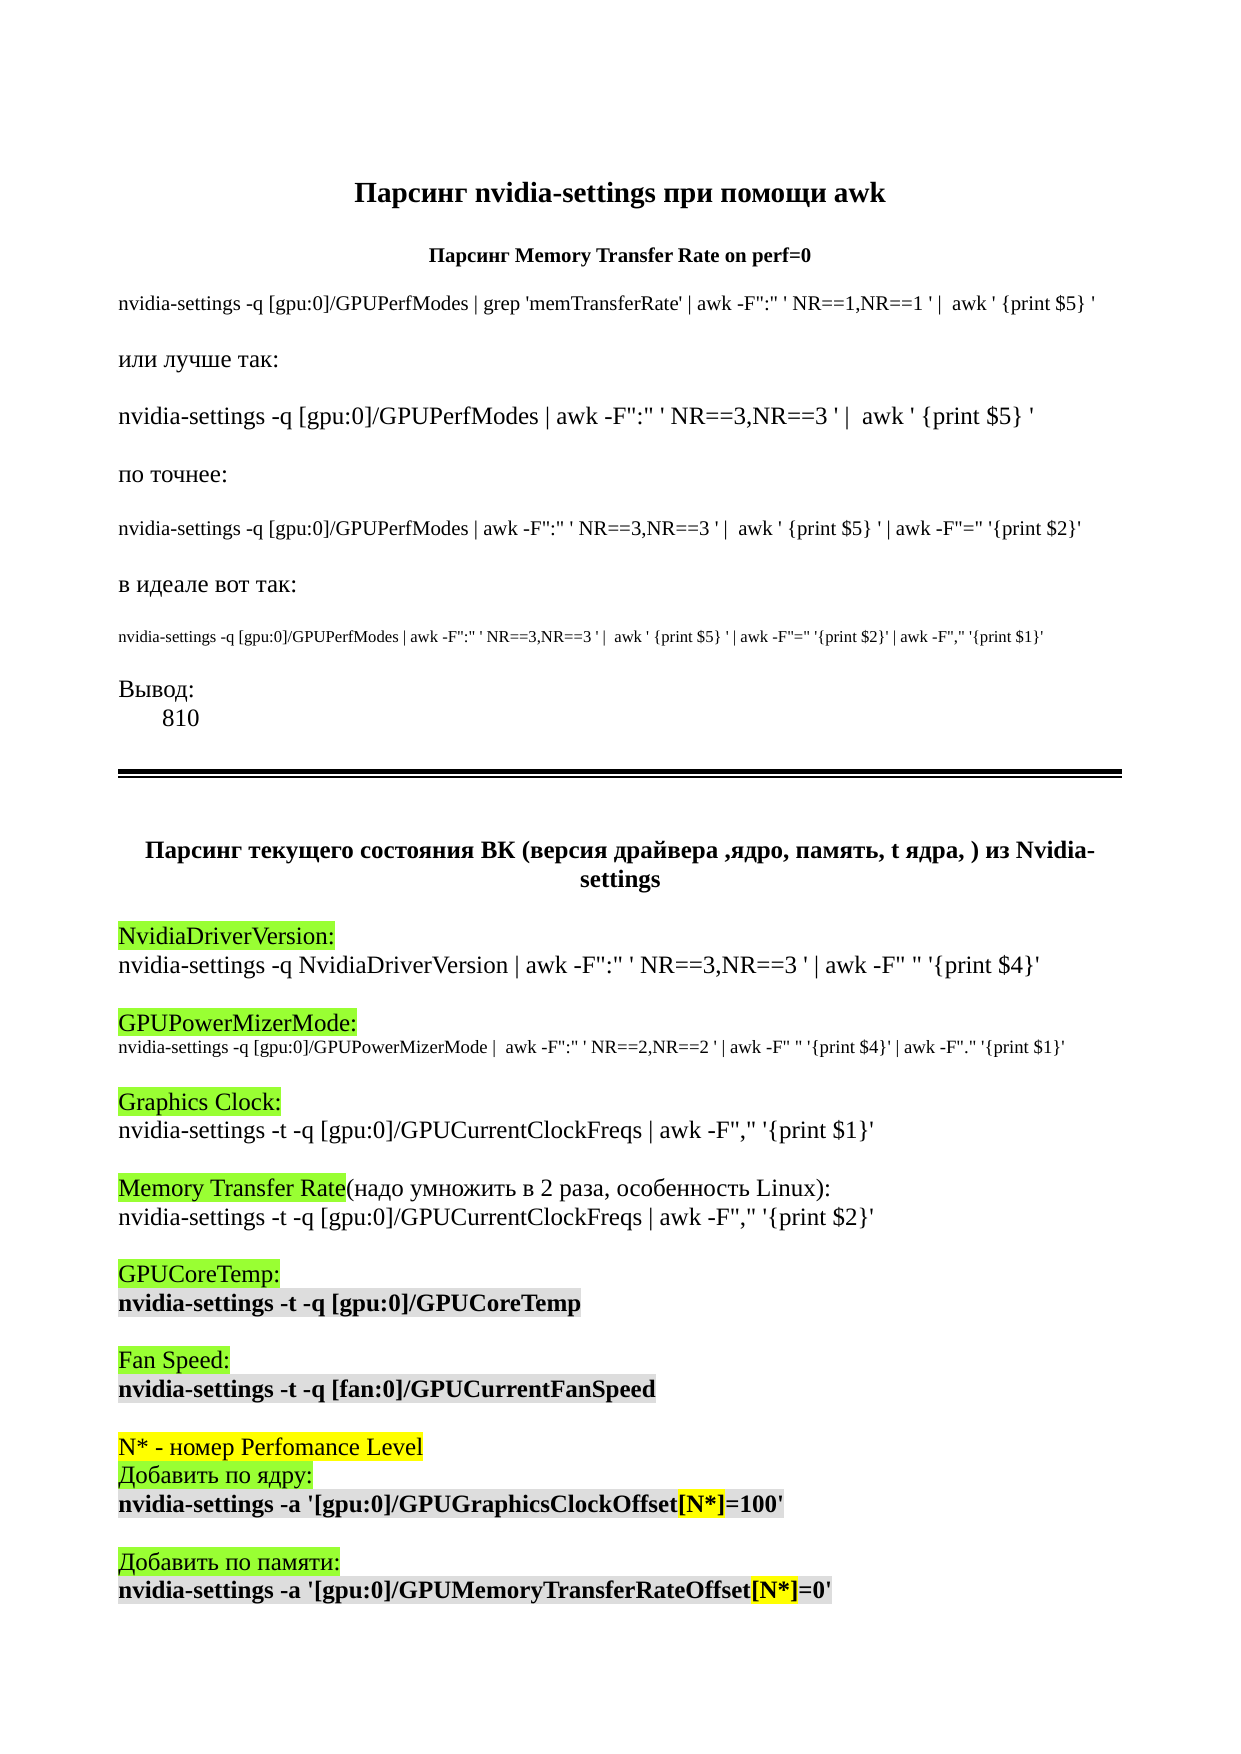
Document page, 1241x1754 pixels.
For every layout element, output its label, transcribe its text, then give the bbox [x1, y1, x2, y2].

text Парсинг текущего состояния ВК (версия драйвера ,ядро, память, t ядра, ) из Nvidia-settings [118, 835, 1122, 893]
text в идеале вот так: [118, 569, 1122, 598]
text Memory Transfer Rate(надо умножить в 2 раза, особенность Linux): [118, 1173, 1122, 1202]
text Парсинг Memory Transfer Rate on perf=0 [118, 243, 1122, 267]
text nvidia-settings -t -q [gpu:0]/GPUCurrentClockFreqs | awk -F"," '{print $2}' [118, 1202, 1122, 1231]
text nvidia-settings -q [gpu:0]/GPUPerfModes | awk -F":" ' NR==3,NR==3 ' | awk ' {print $5} ' [118, 401, 1122, 430]
text Добавить по памяти: [118, 1547, 1122, 1576]
text NvidiaDriverVersion: [118, 921, 1122, 950]
text Fan Speed: [118, 1346, 1122, 1374]
text nvidia-settings -t -q [gpu:0]/GPUCurrentClockFreqs | awk -F"," '{print $1}' [118, 1116, 1122, 1144]
text или лучше так: [118, 344, 1122, 372]
text nvidia-settings -a '[gpu:0]/GPUGraphicsClockOffset[N*]=100' [118, 1489, 1122, 1518]
text nvidia-settings -q [gpu:0]/GPUPerfModes | awk -F":" ' NR==3,NR==3 ' | awk ' {print $5} ' | awk -F"=" '{print $2}' | awk -F"," '{print $1}' [118, 626, 1122, 646]
text nvidia-settings -q [gpu:0]/GPUPowerMizerMode | awk -F":" ' NR==2,NR==2 ' | awk -F" " '{print $4}' | awk -F"." '{print $1}' [118, 1036, 1122, 1058]
text 810 [118, 703, 1122, 732]
text nvidia-settings -t -q [fan:0]/GPUCurrentFanSpeed [118, 1374, 1122, 1403]
text Graphics Clock: [118, 1087, 1122, 1116]
text nvidia-settings -q NvidiaDriverVersion | awk -F":" ' NR==3,NR==3 ' | awk -F" " '{print $4}' [118, 950, 1122, 979]
text nvidia-settings -q [gpu:0]/GPUPerfModes | awk -F":" ' NR==3,NR==3 ' | awk ' {print $5} ' | awk -F"=" '{print $2}' [118, 516, 1122, 540]
text Вывод: [118, 674, 1122, 703]
text nvidia-settings -q [gpu:0]/GPUPerfModes | grep 'memTransferRate' | awk -F":" ' NR==1,NR==1 ' | awk ' {print $5} ' [118, 291, 1122, 315]
text nvidia-settings -t -q [gpu:0]/GPUCoreTemp [118, 1288, 1122, 1317]
text Добавить по ядру: [118, 1461, 1122, 1489]
text Парсинг nvidia-settings при помощи awk [118, 176, 1122, 209]
text GPUCoreTemp: [118, 1259, 1122, 1288]
text GPUPowerMizerMode: [118, 1008, 1122, 1036]
text по точнее: [118, 459, 1122, 487]
text N* - номер Perfomance Level [118, 1432, 1122, 1461]
text nvidia-settings -a '[gpu:0]/GPUMemoryTransferRateOffset[N*]=0' [118, 1576, 1122, 1604]
